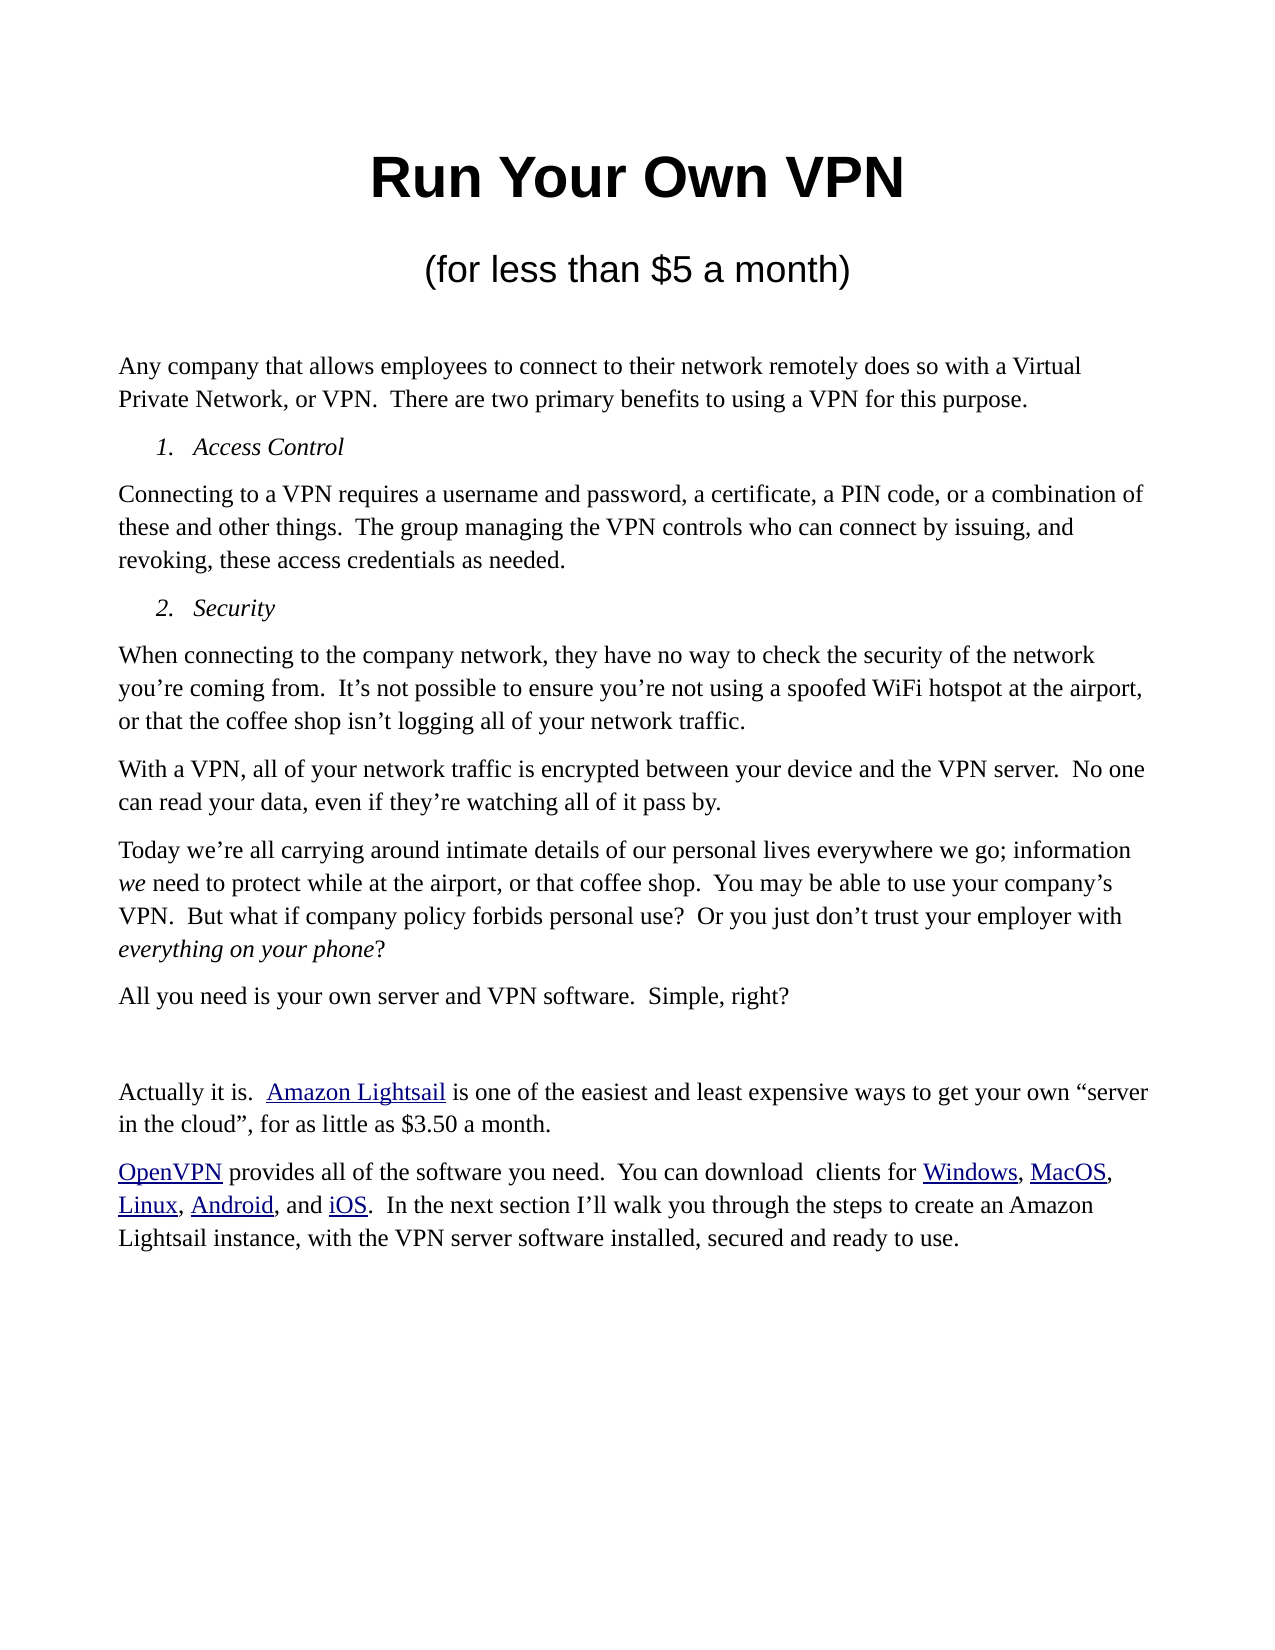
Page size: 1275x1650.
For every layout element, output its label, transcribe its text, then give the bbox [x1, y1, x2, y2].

text When connecting to the company network, they have no way to check the security of the network you’re coming from. It’s not possible to ensure you’re not using a spoofed WiFi hotspot at the airport, or that the coffee shop isn’t logging all of your network traffic. [118, 640, 1157, 735]
text Connecting to a VPN requires a username and password, a certificate, a PIN code, or a combination of these and other things. The group managing the VPN controls who can connect by issuing, and revoking, these access credentials as needed. [118, 479, 1157, 574]
text Any company that allows employees to connect to their network remotely does so with a Virtual Private Network, or VPN. There are two primary benefits to using a VPN for this purpose. [118, 351, 1157, 413]
text Actually it is. Amazon Lightsail is one of the easiest and least expensive ways to get your own “server in the cloud”, for as little as $3.50 a month. [118, 1077, 1157, 1138]
text With a VPN, all of your network traffic is encrypted between your device and the VPN server. No one can read your data, even if they’re watching all of it pass by. [118, 754, 1157, 816]
title Run Your Own VPN [118, 143, 1157, 210]
list Access Control [156, 432, 1157, 460]
text Today we’re all carrying around intimate details of our personal lives everywhere we go; information we need to protect while at the airport, or that coffee shop. You may be able to use your company’s VPN. But what if company policy forbids personal use? Or you just don’t trust your employer with everything on your phone? [118, 835, 1157, 962]
list Security [156, 593, 1157, 622]
title (for less than $5 a month) [118, 248, 1157, 291]
text All you need is your own server and VPN software. Simple, right? [118, 981, 1157, 1010]
text OpenVPN provides all of the software you need. You can download clients for Windows, MacOS, Linux, Android, and iOS. In the next section I’ll walk you through the steps to create an Amazon Lightsail instance, with the VPN server software installed, secured and ready to use. [118, 1157, 1157, 1252]
